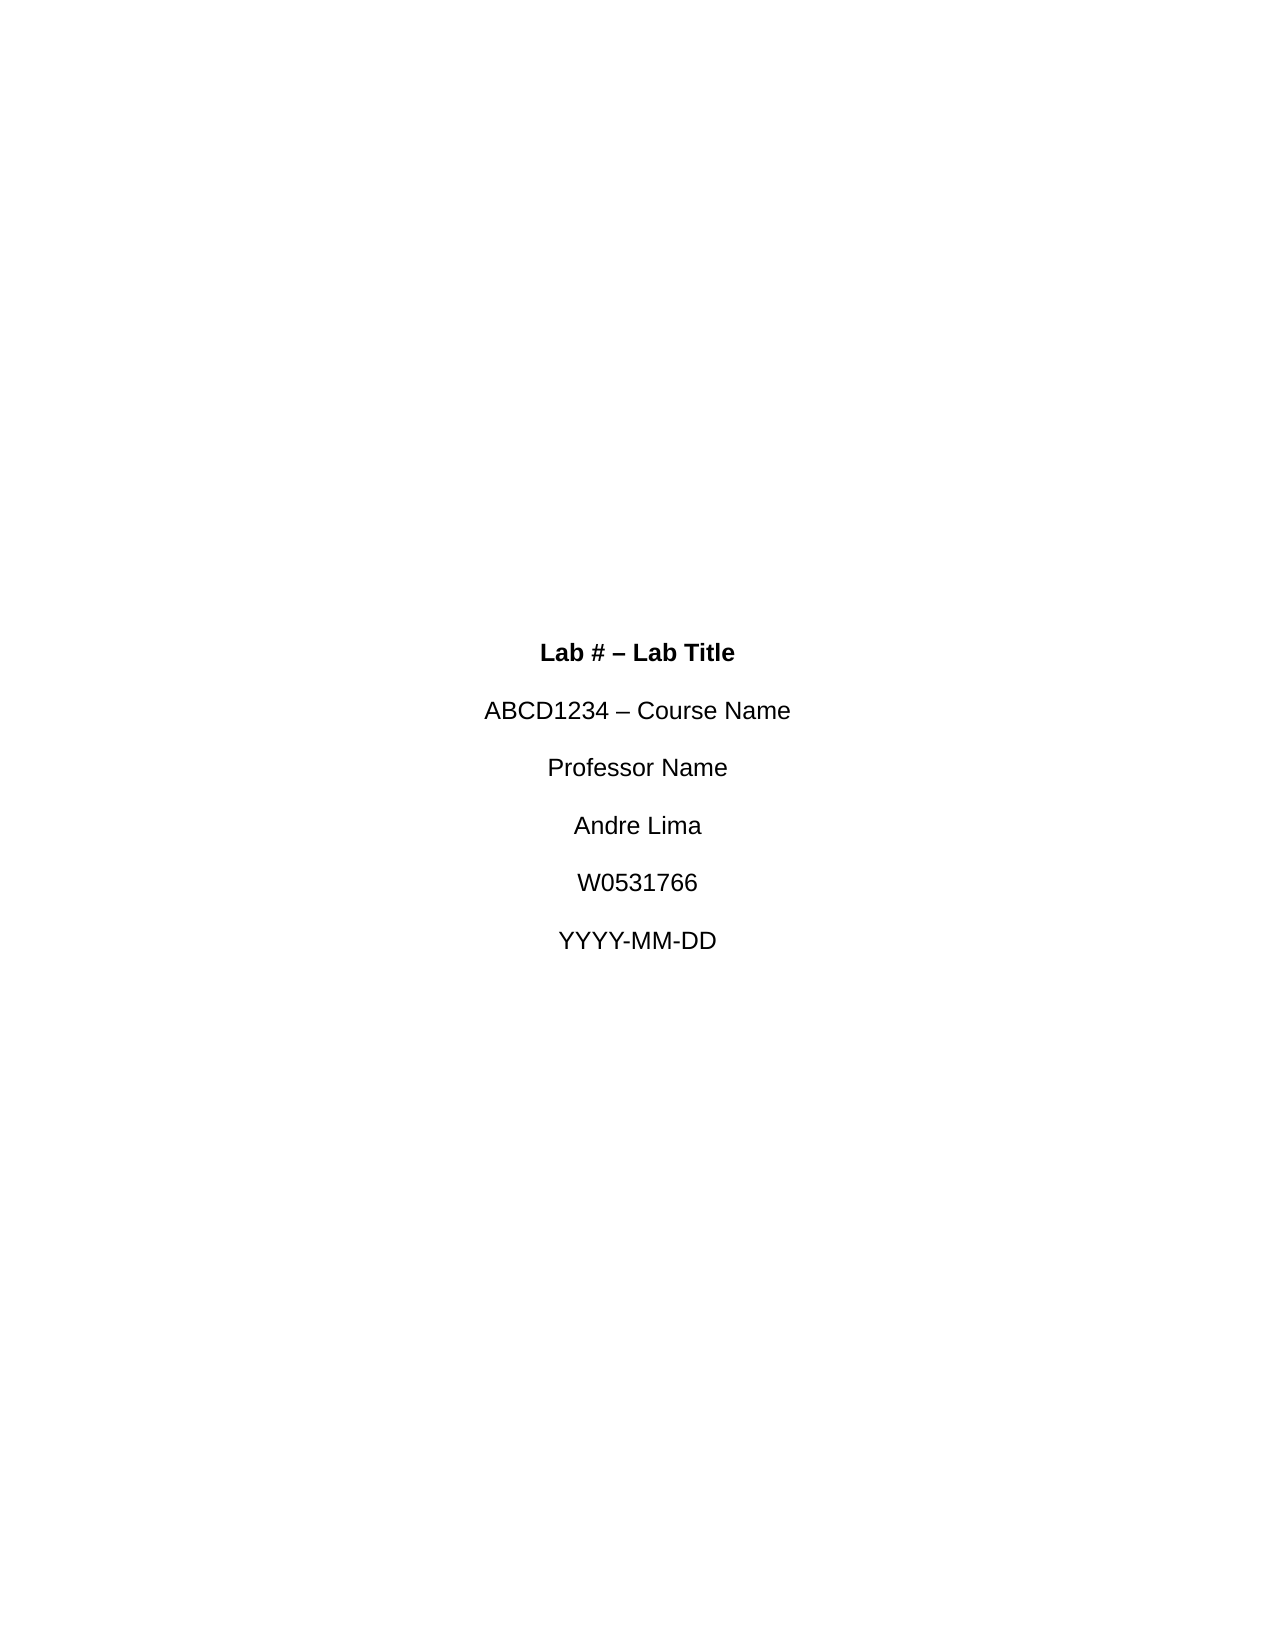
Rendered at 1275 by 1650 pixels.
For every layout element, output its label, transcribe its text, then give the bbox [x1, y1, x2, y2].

text Professor Name [484, 753, 791, 782]
text W0531766 [484, 868, 791, 897]
text Lab # – Lab Title [484, 638, 791, 667]
text ABCD1234 – Course Name [484, 696, 791, 724]
text Andre Lima [484, 811, 791, 839]
text YYYY-MM-DD [484, 926, 791, 954]
